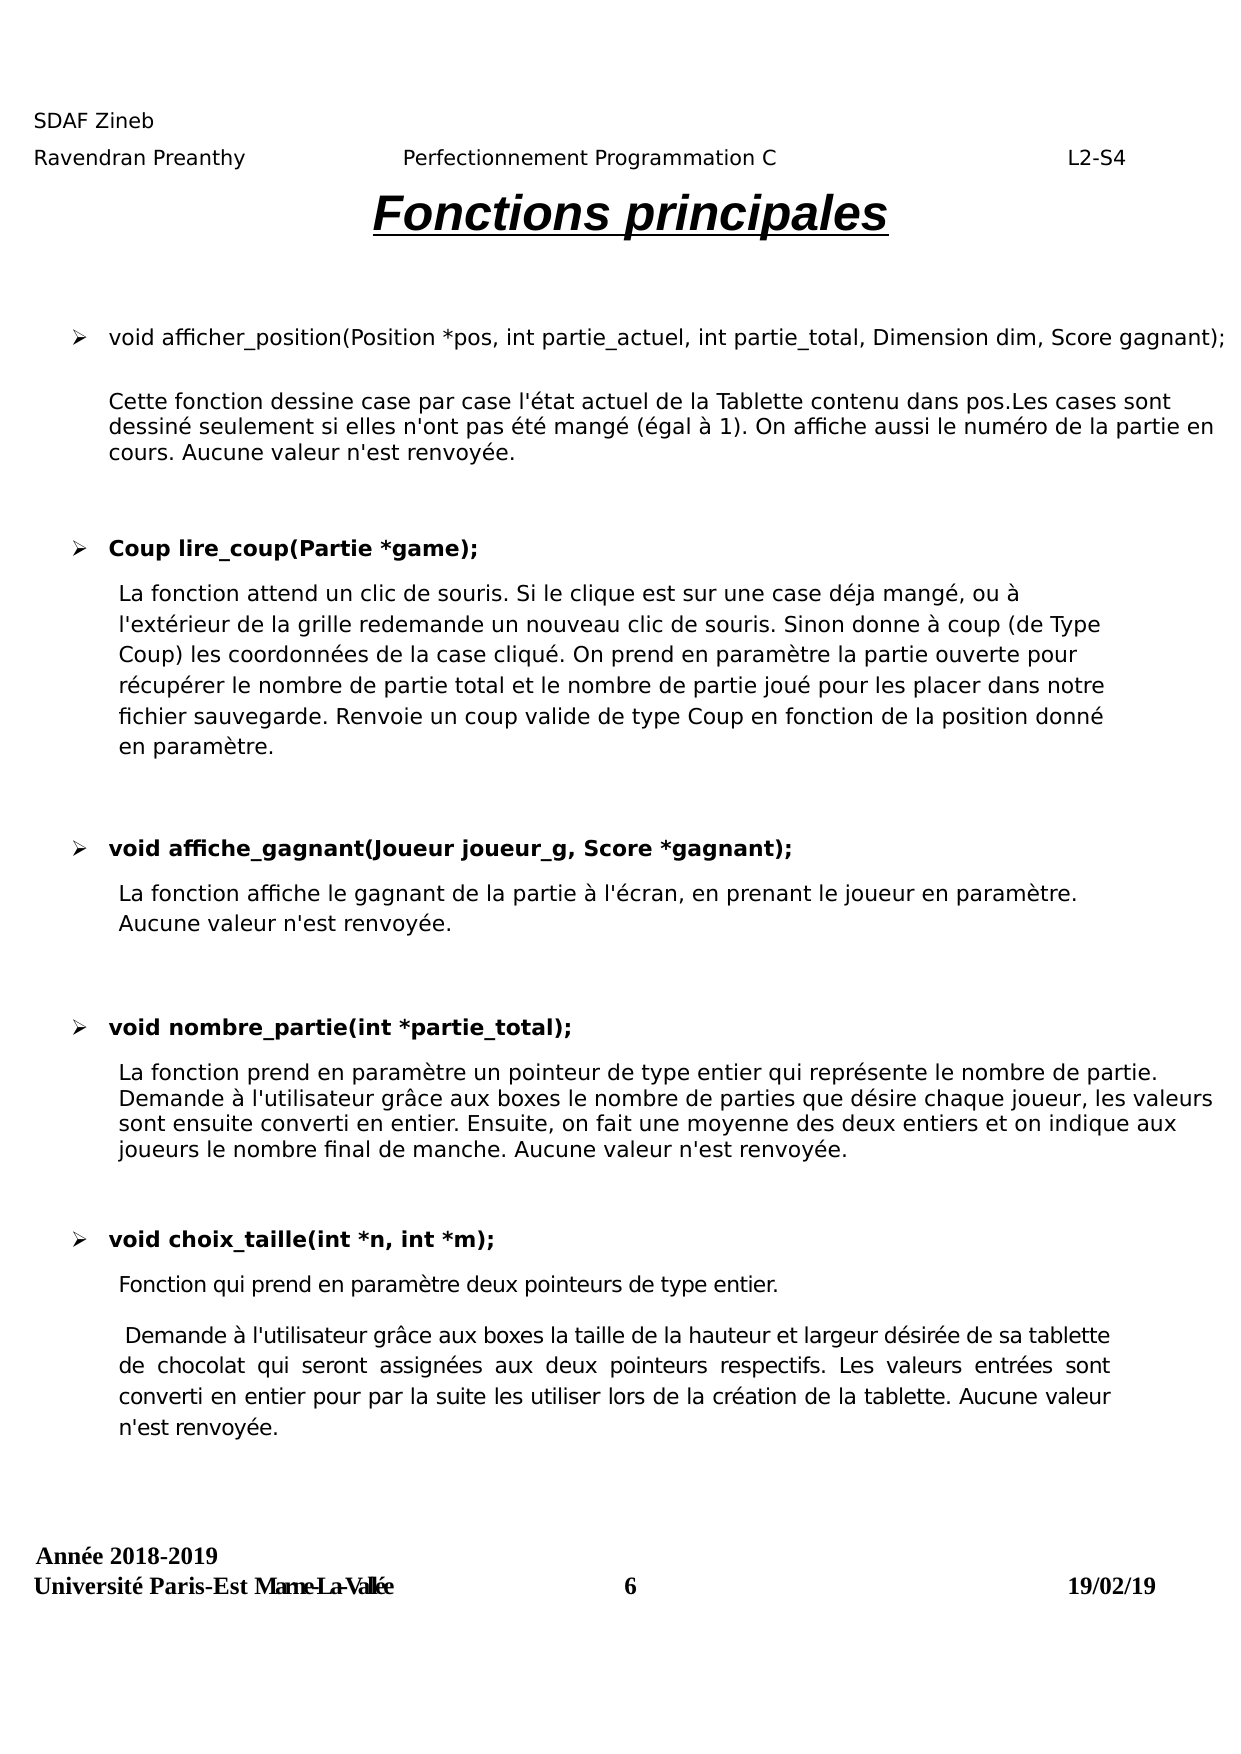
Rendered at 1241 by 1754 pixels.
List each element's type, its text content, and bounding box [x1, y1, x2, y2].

text La fonction attend un clic de souris. Si le clique est sur une case déja mangé, ou à l'extérieur de la grille redemande un nouveau clic de souris. Sinon donne à coup (de Type Coup) les coordonnées de la case cliqué. On prend en paramètre la partie ouverte pour récupérer le nombre de partie total et le nombre de partie joué pour les placer dans notre fichier sauvegarde. Renvoie un coup valide de type Coup en fonction de la position donné en paramètre. [118, 581, 1124, 760]
text Fonction qui prend en paramètre deux pointeurs de type entier. [118, 1272, 1112, 1298]
text La fonction affiche le gagnant de la partie à l'écran, en prenant le joueur en paramètre. Aucune valeur n'est renvoyée. [118, 881, 1101, 937]
subtitle Coup lire_coup(Partie *game); [71, 536, 1228, 562]
subtitle void nombre_partie(int *partie_total); [71, 1015, 1228, 1040]
subtitle Fonctions principales [33, 184, 1228, 241]
subtitle Cette fonction dessine case par case l'état actuel de la Tablette contenu dans pos.Les cases sont dessiné seulement si elles n'ont pas été mangé (égal à 1). On affiche aussi le numéro de la partie en cours. Aucune valeur n'est renvoyée. [71, 389, 1228, 466]
subtitle void afficher_position(Position *pos, int partie_actuel, int partie_total, Dimension dim, Score gagnant); [71, 325, 1228, 351]
text La fonction prend en paramètre un pointeur de type entier qui représente le nombre de partie. Demande à l'utilisateur grâce aux boxes le nombre de parties que désire chaque joueur, les valeurs sont ensuite converti en entier. Ensuite, on fait une moyenne des deux entiers et on indique aux joueurs le nombre final de manche. Aucune valeur n'est renvoyée. [118, 1060, 1228, 1162]
subtitle void choix_taille(int *n, int *m); [71, 1227, 1228, 1253]
text Demande à l'utilisateur grâce aux boxes la taille de la hauteur et largeur désirée de sa tablette de chocolat qui seront assignées aux deux pointeurs respectifs. Les valeurs entrées sont converti en entier pour par la suite les utiliser lors de la création de la tablette. Aucune valeur n'est renvoyée. [118, 1323, 1112, 1440]
subtitle void affiche_gagnant(Joueur joueur_g, Score *gagnant); [71, 836, 1228, 861]
